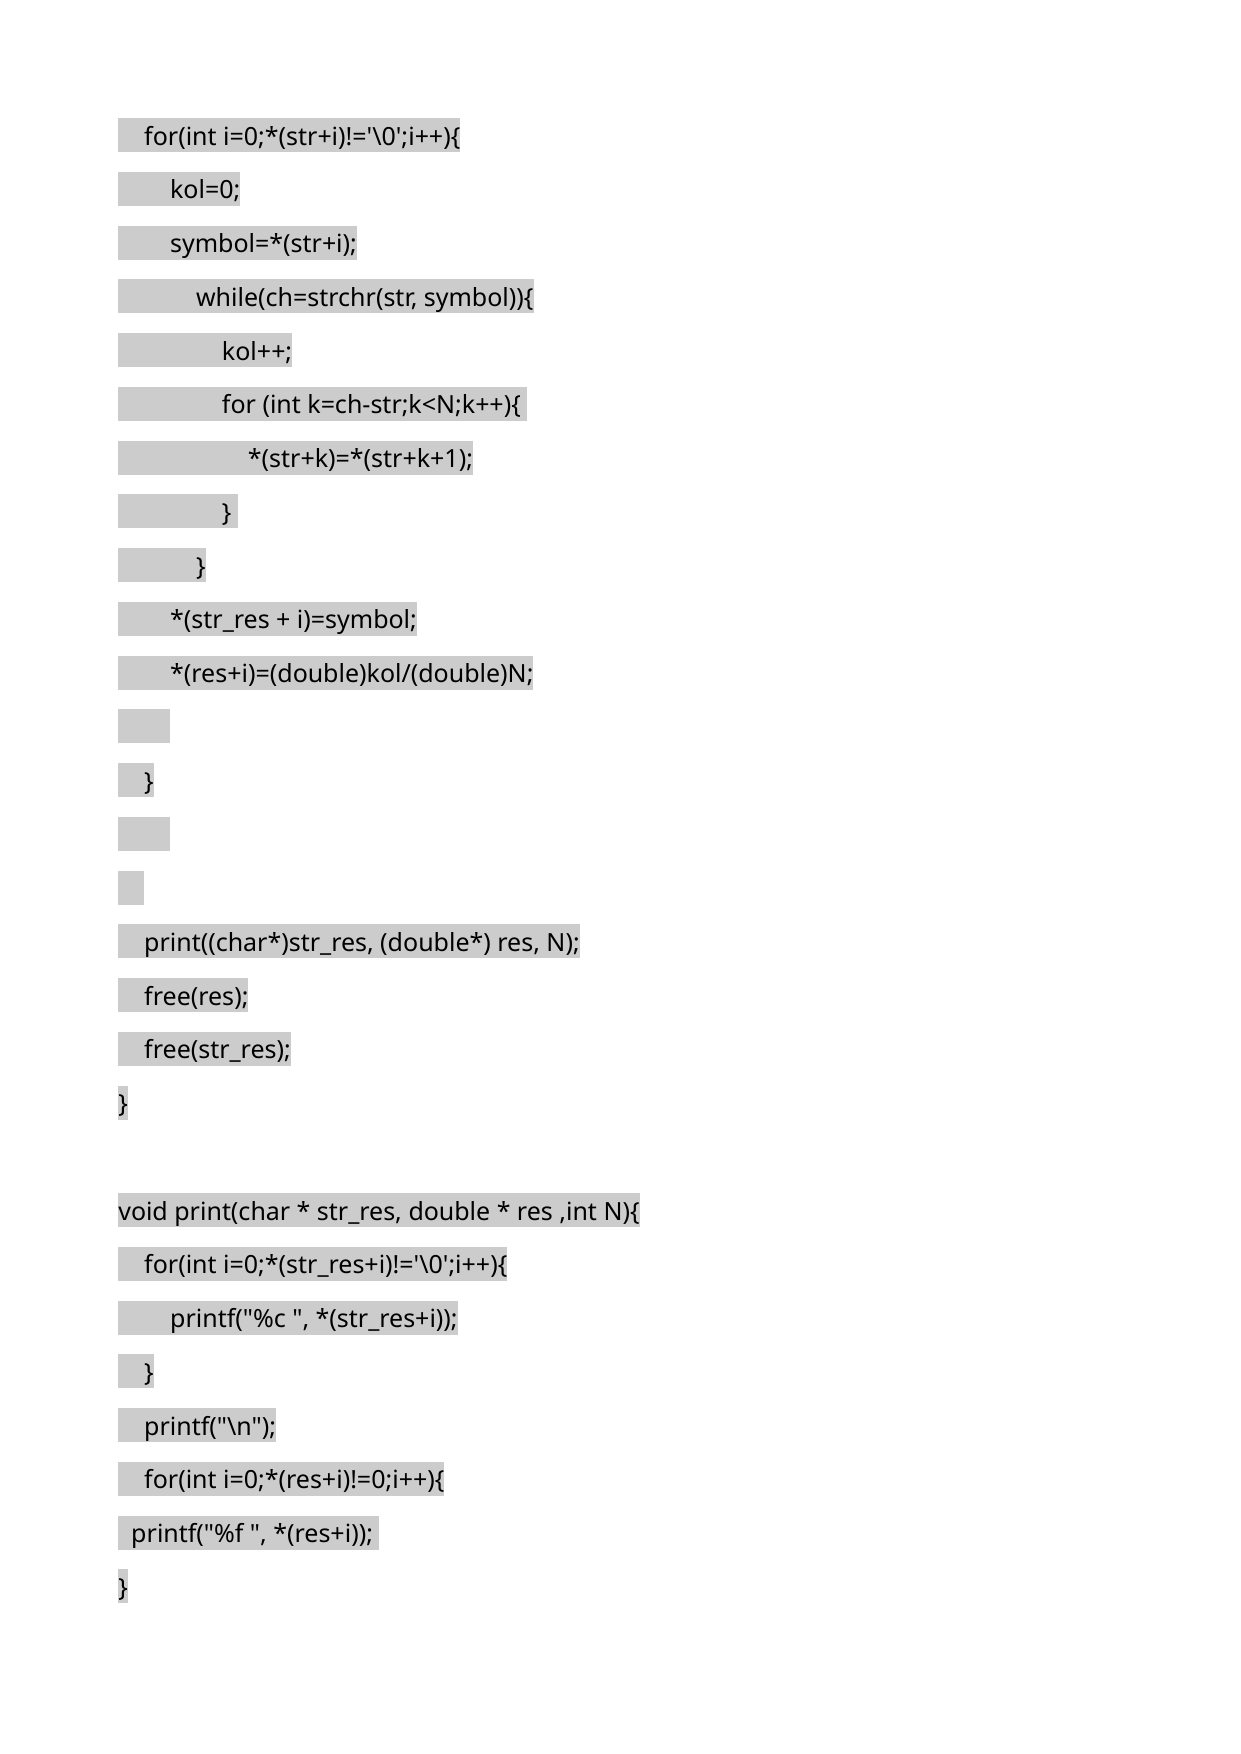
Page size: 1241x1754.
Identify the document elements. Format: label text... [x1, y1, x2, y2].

text kol=0; [118, 172, 1122, 206]
text } [118, 1086, 1122, 1120]
text free(str_res); [118, 1032, 1122, 1066]
text while(ch=strchr(str, symbol)){ [118, 279, 1122, 313]
text } [118, 494, 1122, 528]
text } [118, 763, 1122, 797]
text kol++; [118, 333, 1122, 367]
text *(str+k)=*(str+k+1); [118, 441, 1122, 475]
text print((char*)str_res, (double*) res, N); [118, 924, 1122, 958]
text free(res); [118, 978, 1122, 1012]
text printf("%c ", *(str_res+i)); [118, 1301, 1122, 1335]
text } [118, 1354, 1122, 1388]
text printf("%f ", *(res+i)); [118, 1516, 1122, 1550]
text for(int i=0;*(res+i)!=0;i++){ [118, 1462, 1122, 1496]
text symbol=*(str+i); [118, 226, 1122, 260]
text *(res+i)=(double)kol/(double)N; [118, 656, 1122, 690]
text *(str_res + i)=symbol; [118, 602, 1122, 636]
text for(int i=0;*(str+i)!='\0';i++){ [118, 118, 1122, 152]
text } [118, 1569, 1122, 1603]
text } [118, 548, 1122, 582]
text for (int k=ch-str;k<N;k++){ [118, 387, 1122, 421]
text printf("\n"); [118, 1408, 1122, 1442]
text for(int i=0;*(str_res+i)!='\0';i++){ [118, 1247, 1122, 1281]
text void print(char * str_res, double * res ,int N){ [118, 1193, 1122, 1227]
